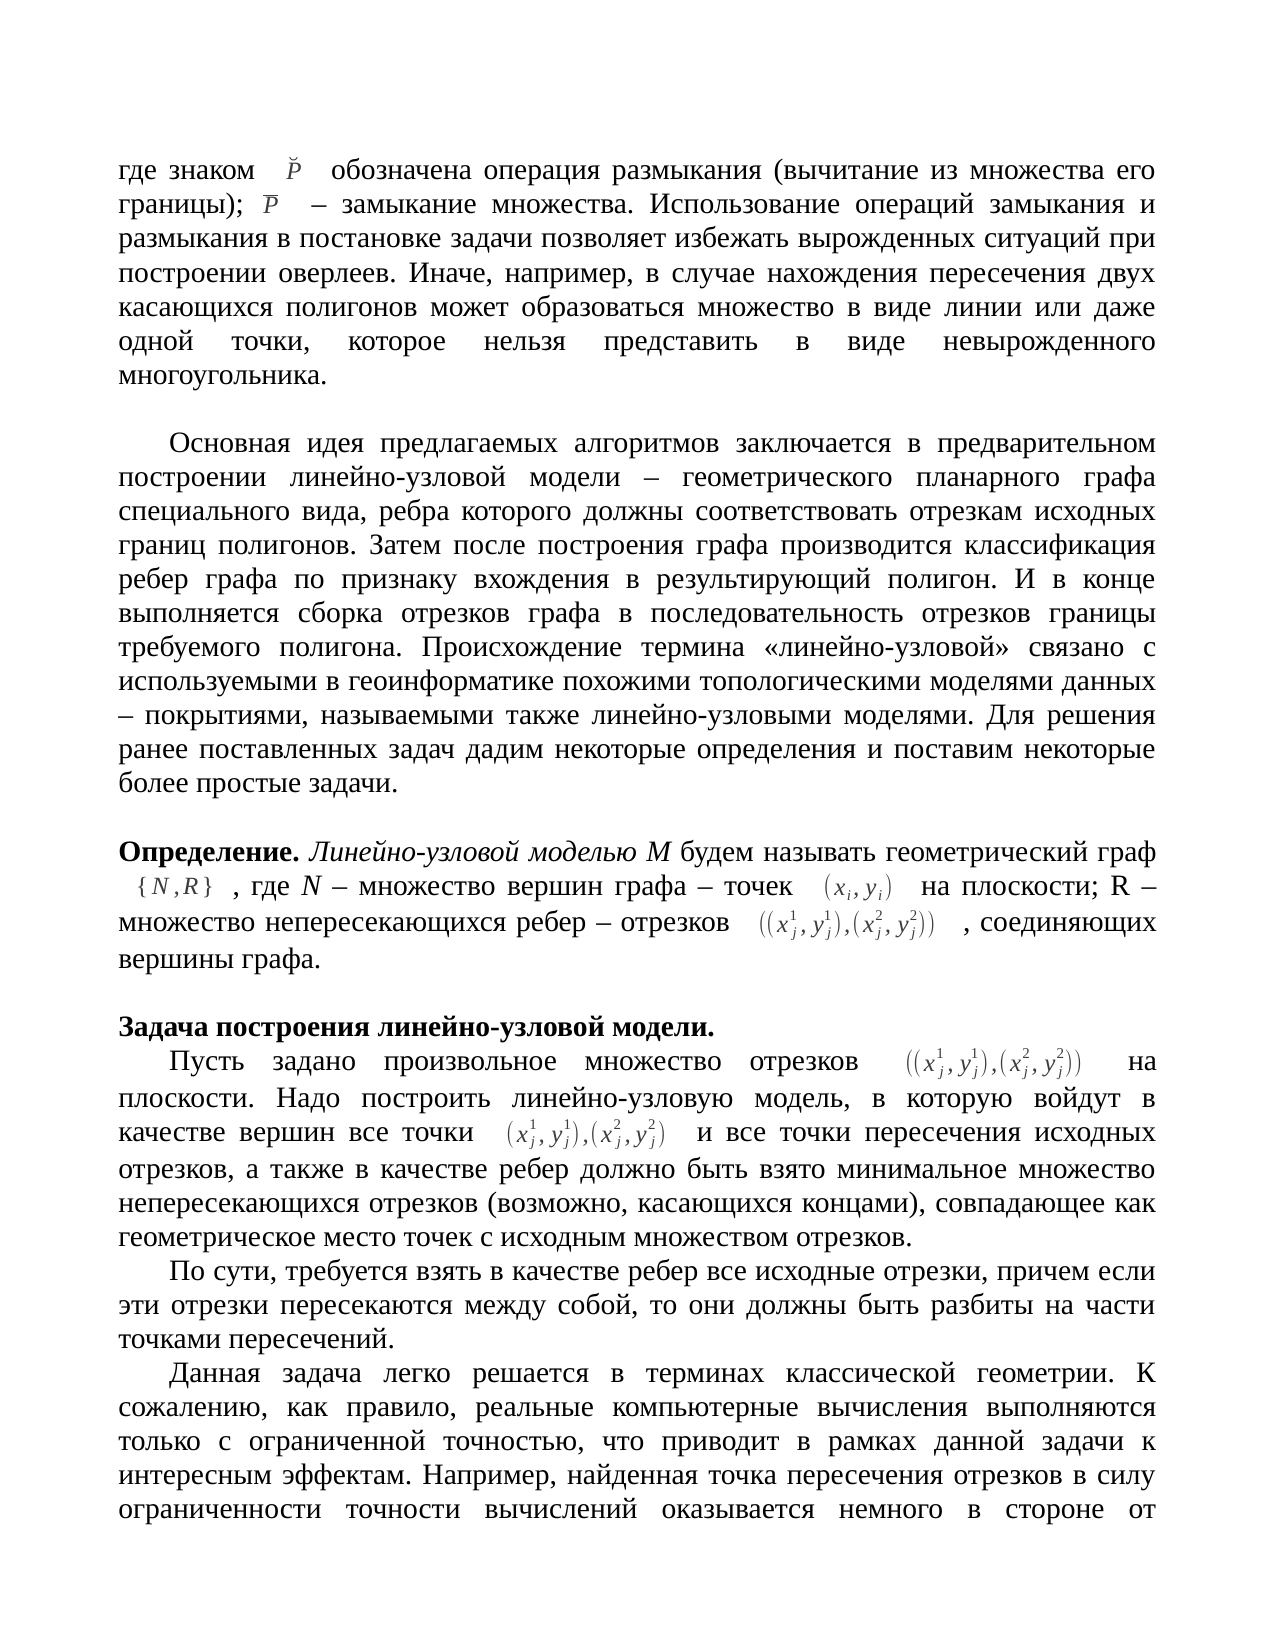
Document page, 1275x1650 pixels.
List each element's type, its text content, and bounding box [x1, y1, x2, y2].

text где знаком обозначена операция размыкания (вычитание из множества его границы); – замыкание множества. Использование операций замыкания и размыкания в постановке задачи позволяет избежать вырожденных ситуаций при построении оверлеев. Иначе, например, в случае нахождения пересечения двух касающихся полигонов может образоваться множество в виде линии или даже одной точки, которое нельзя представить в виде невырожденного многоугольника. [118, 152, 1157, 391]
text Пусть задано произвольное множество отрезков на плоскости. Надо построить линейно-узловую модель, в которую войдут в качестве вершин все точки и все точки пересечения исходных отрезков, а также в качестве ребер должно быть взято минимальное множество непересекающихся отрезков (возможно, касающихся концами), совпадающее как геометрическое место точек с исходным множеством отрезков. [118, 1043, 1157, 1253]
text Данная задача легко решается в терминах классической геометрии. К сожалению, как правило, реальные компьютерные вычисления выполняются только с ограниченной точностью, что приводит в рамках данной задачи к интересным эффектам. Например, найденная точка пересечения отрезков в силу ограниченности точности вычислений оказывается немного в стороне от [118, 1355, 1157, 1525]
text По сути, требуется взять в качестве ребер все исходные отрезки, причем если эти отрезки пересекаются между собой, то они должны быть разбиты на части точками пересечений. [118, 1253, 1157, 1355]
text Определение. Линейно-узловой моделью M будем называть геометрический граф , где N – множество вершин графа – точек на плоскости; R – множество непересекающихся ребер – отрезков , соединяющих вершины графа. [118, 833, 1157, 975]
text Задача построения линейно-узловой модели. [118, 1009, 1157, 1043]
text Основная идея предлагаемых алгоритмов заключается в предварительном построении линейно-узловой модели – геометрического планарного графа специального вида, ребра которого должны соответствовать отрезкам исходных границ полигонов. Затем после построения графа производится классификация ребер графа по признаку вхождения в результирующий полигон. И в конце выполняется сборка отрезков графа в последовательность отрезков границы требуемого полигона. Происхождение термина «линейно-узловой» связано с используемыми в геоинформатике похожими топологическими моделями данных – покрытиями, называемыми также линейно-узловыми моделями. Для решения ранее поставленных задач дадим некоторые определения и поставим некоторые более простые задачи. [118, 425, 1157, 799]
